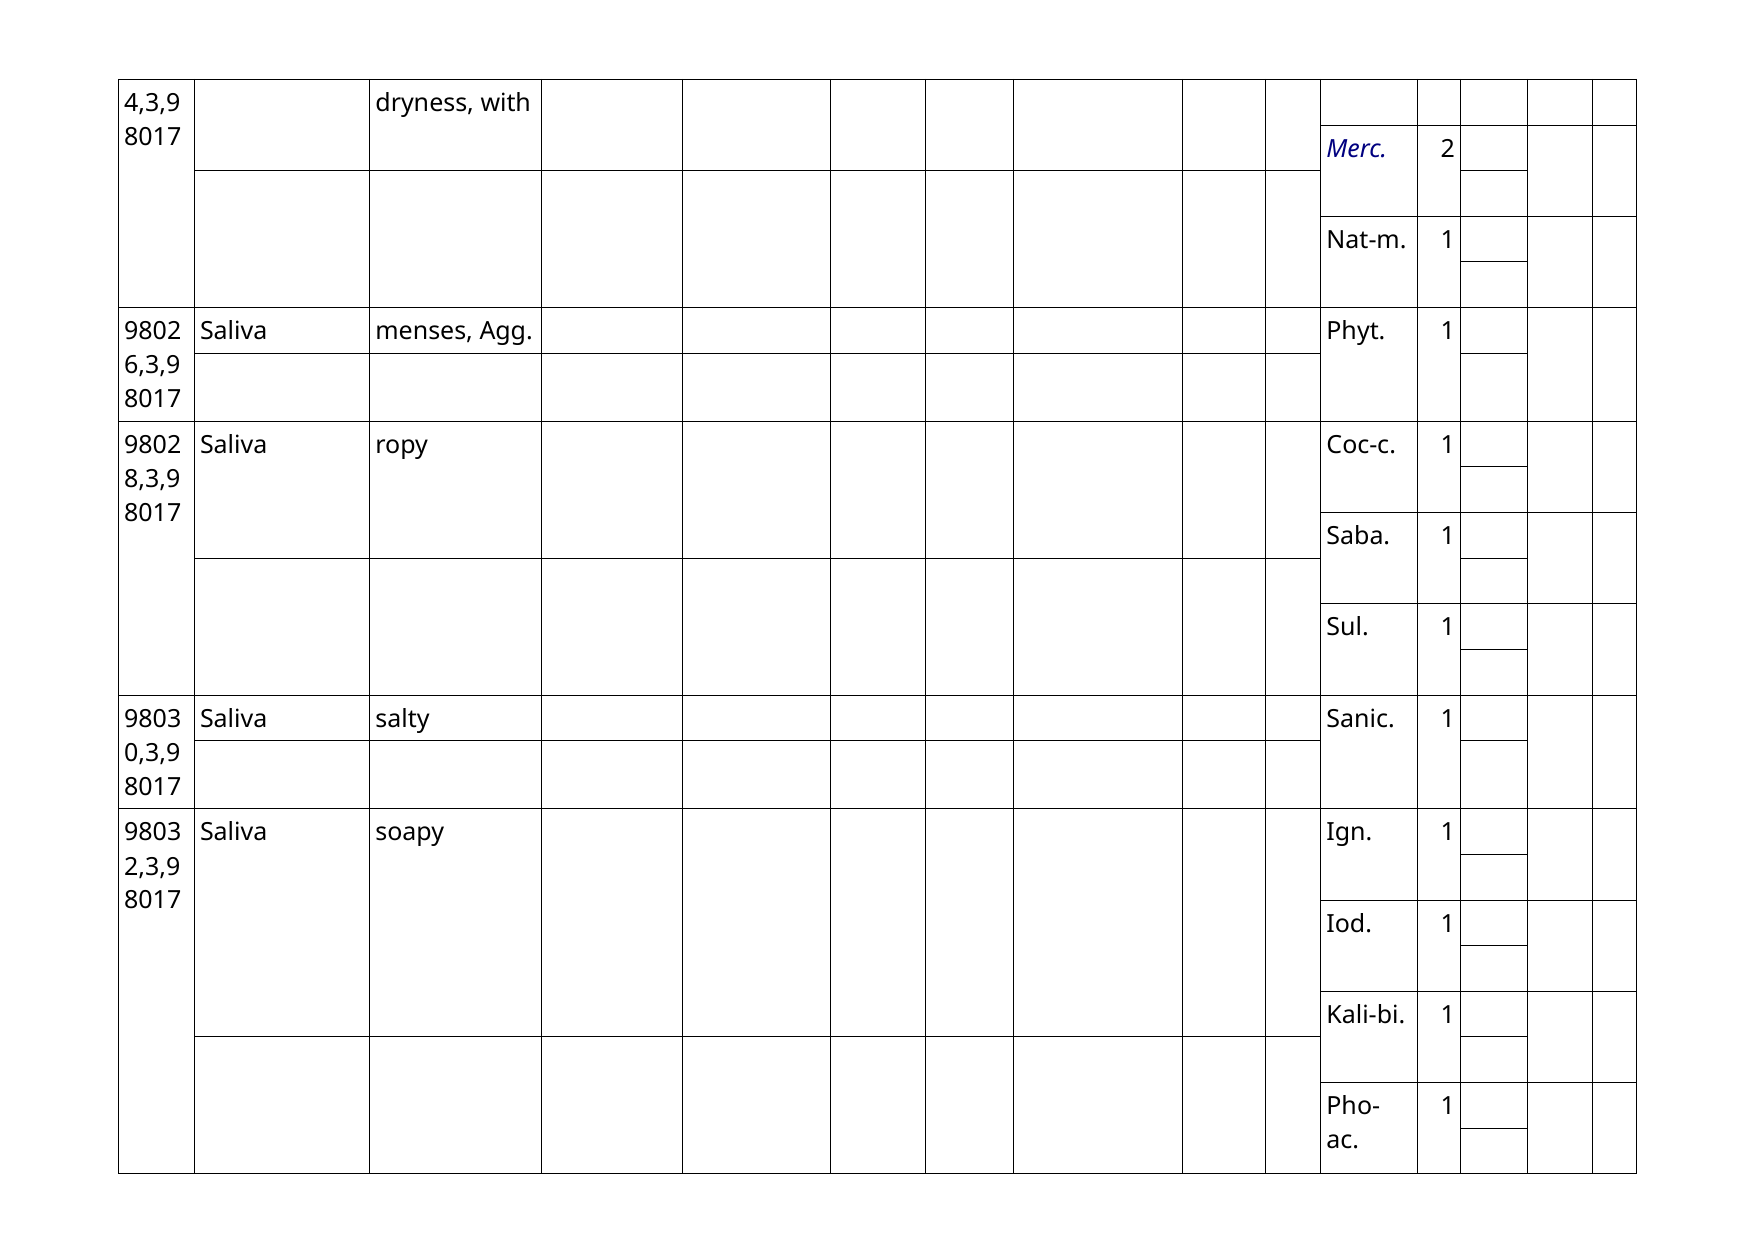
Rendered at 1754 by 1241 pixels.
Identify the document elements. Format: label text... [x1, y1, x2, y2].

table_cell [1461, 422, 1527, 466]
table_cell [1266, 171, 1320, 307]
table_cell [195, 1037, 369, 1173]
table_cell [1014, 741, 1182, 808]
table_cell [1014, 80, 1182, 170]
table_cell [1461, 126, 1527, 170]
table_cell [831, 809, 925, 1036]
table_cell [683, 422, 830, 558]
table_cell [1461, 1129, 1527, 1173]
table_cell 1 [1418, 696, 1460, 808]
table_cell [1461, 80, 1527, 124]
table_cell [926, 354, 1013, 421]
table_cell [370, 171, 541, 307]
table_cell [370, 559, 541, 694]
table_cell [1461, 741, 1527, 808]
table_cell [1321, 80, 1417, 124]
table_cell [831, 80, 925, 170]
table_cell [831, 422, 925, 558]
table_cell [1593, 513, 1636, 603]
table_cell Nat-m. [1321, 217, 1417, 307]
table_cell Sanic. [1321, 696, 1417, 808]
table_cell [1461, 855, 1527, 899]
table_cell [370, 741, 541, 808]
table_cell [1183, 354, 1265, 421]
table_cell 4,3,98017 [119, 80, 194, 307]
table_cell [1014, 1037, 1182, 1173]
table_cell [683, 80, 830, 170]
table_cell [926, 171, 1013, 307]
table_cell 1 [1418, 809, 1460, 899]
table_cell [542, 696, 682, 740]
table_cell [1593, 604, 1636, 694]
table_cell [542, 308, 682, 353]
table_cell [542, 1037, 682, 1173]
table_cell [1014, 559, 1182, 694]
table_cell [1461, 308, 1527, 353]
table_cell [1461, 696, 1527, 740]
table_cell [1266, 354, 1320, 421]
table_cell [1461, 946, 1527, 991]
table_cell [926, 741, 1013, 808]
table_cell Coc-c. [1321, 422, 1417, 512]
table_cell 1 [1418, 513, 1460, 603]
table_cell [683, 308, 830, 353]
table_cell [1593, 126, 1636, 216]
table_cell [683, 1037, 830, 1173]
table_cell [831, 1037, 925, 1173]
table_cell [1266, 696, 1320, 740]
table_cell 1 [1418, 308, 1460, 421]
table_cell Pho-ac. [1321, 1083, 1417, 1173]
table_cell [1528, 513, 1592, 603]
table_cell [1528, 809, 1592, 899]
table_cell [1266, 308, 1320, 353]
table_cell Saliva [195, 696, 369, 740]
table_cell menses, Agg. [370, 308, 541, 353]
table_cell [1461, 262, 1527, 307]
table_cell [926, 422, 1013, 558]
table_cell [1014, 809, 1182, 1036]
table_cell [542, 741, 682, 808]
table_cell [1528, 992, 1592, 1082]
table_cell [1461, 467, 1527, 512]
table_cell [1593, 901, 1636, 991]
table_cell [926, 80, 1013, 170]
table_cell [1593, 696, 1636, 808]
table_cell [1461, 650, 1527, 694]
table_cell 2 [1418, 126, 1460, 216]
table_cell Saliva [195, 809, 369, 1036]
table_cell [195, 741, 369, 808]
table_cell [1266, 559, 1320, 694]
table_cell [1593, 308, 1636, 421]
table_cell [1593, 992, 1636, 1082]
table_cell 98030,3,98017 [119, 696, 194, 808]
table_cell [542, 171, 682, 307]
table_cell Ign. [1321, 809, 1417, 899]
table_cell Saliva [195, 308, 369, 353]
table_cell [1183, 80, 1265, 170]
table_cell [1593, 217, 1636, 307]
table_cell [831, 308, 925, 353]
table_cell [1183, 308, 1265, 353]
table_cell [195, 559, 369, 694]
table_cell Phyt. [1321, 308, 1417, 421]
table_cell [1183, 1037, 1265, 1173]
table_cell [831, 171, 925, 307]
table_cell [542, 354, 682, 421]
table_cell [542, 80, 682, 170]
table_cell [1183, 809, 1265, 1036]
table_cell [370, 354, 541, 421]
table_cell [1266, 422, 1320, 558]
table_cell [683, 354, 830, 421]
table_cell [926, 1037, 1013, 1173]
table_cell [1461, 354, 1527, 421]
table_cell [1528, 80, 1592, 124]
table_cell [1266, 741, 1320, 808]
table_cell [1461, 513, 1527, 558]
table_cell soapy [370, 809, 541, 1036]
table_cell Sul. [1321, 604, 1417, 694]
table_cell [1528, 217, 1592, 307]
table_cell [1461, 901, 1527, 945]
table_cell [1593, 80, 1636, 124]
table_cell [195, 354, 369, 421]
table_cell 98032,3,98017 [119, 809, 194, 1173]
table_cell [1418, 80, 1460, 124]
table_cell Saliva [195, 422, 369, 558]
table_cell ropy [370, 422, 541, 558]
table_cell 1 [1418, 422, 1460, 512]
table_cell [1461, 992, 1527, 1036]
table_cell Kali-bi. [1321, 992, 1417, 1082]
table_cell [1183, 422, 1265, 558]
table_cell [831, 696, 925, 740]
table_cell [683, 809, 830, 1036]
table_cell [926, 809, 1013, 1036]
table_cell [1528, 696, 1592, 808]
table_cell [1528, 604, 1592, 694]
table_cell [1014, 171, 1182, 307]
table_cell [1461, 1037, 1527, 1082]
table_cell [542, 809, 682, 1036]
table_cell [683, 559, 830, 694]
table_cell [1593, 422, 1636, 512]
table_cell [831, 559, 925, 694]
table_cell [831, 354, 925, 421]
table_cell [683, 741, 830, 808]
table_cell [1014, 354, 1182, 421]
table_cell [1461, 171, 1527, 216]
table_cell [195, 80, 369, 170]
table_cell [1461, 604, 1527, 649]
table_cell [542, 422, 682, 558]
table_cell [683, 696, 830, 740]
table_cell [683, 171, 830, 307]
table_cell Iod. [1321, 901, 1417, 991]
table_cell [1266, 80, 1320, 170]
table_cell [1461, 559, 1527, 603]
table_cell [831, 741, 925, 808]
table_cell [926, 696, 1013, 740]
table_cell [1528, 308, 1592, 421]
table_cell 1 [1418, 901, 1460, 991]
table_cell 1 [1418, 217, 1460, 307]
table_cell [1183, 559, 1265, 694]
table_cell [1461, 1083, 1527, 1128]
table_cell [1266, 1037, 1320, 1173]
table_cell [1461, 217, 1527, 261]
table_cell [1461, 809, 1527, 854]
table_cell [195, 171, 369, 307]
table_cell [1183, 696, 1265, 740]
table_cell [1528, 1083, 1592, 1173]
table_cell dryness, with [370, 80, 541, 170]
table_cell [1528, 126, 1592, 216]
table_cell 1 [1418, 992, 1460, 1082]
table_cell Merc. [1321, 126, 1417, 216]
table_cell [1183, 741, 1265, 808]
table_cell [1593, 809, 1636, 899]
table_cell [1014, 696, 1182, 740]
table_cell [1593, 1083, 1636, 1173]
table_cell 1 [1418, 1083, 1460, 1173]
table_cell [542, 559, 682, 694]
table_cell [1528, 422, 1592, 512]
table_cell 1 [1418, 604, 1460, 694]
table_cell [1014, 422, 1182, 558]
table_cell [1528, 901, 1592, 991]
table_cell [370, 1037, 541, 1173]
table_cell 98028,3,98017 [119, 422, 194, 694]
table_cell 98026,3,98017 [119, 308, 194, 421]
table_cell [926, 559, 1013, 694]
table_cell [926, 308, 1013, 353]
table_cell [1266, 809, 1320, 1036]
table_cell salty [370, 696, 541, 740]
table_cell [1183, 171, 1265, 307]
table_cell Saba. [1321, 513, 1417, 603]
table_cell [1014, 308, 1182, 353]
